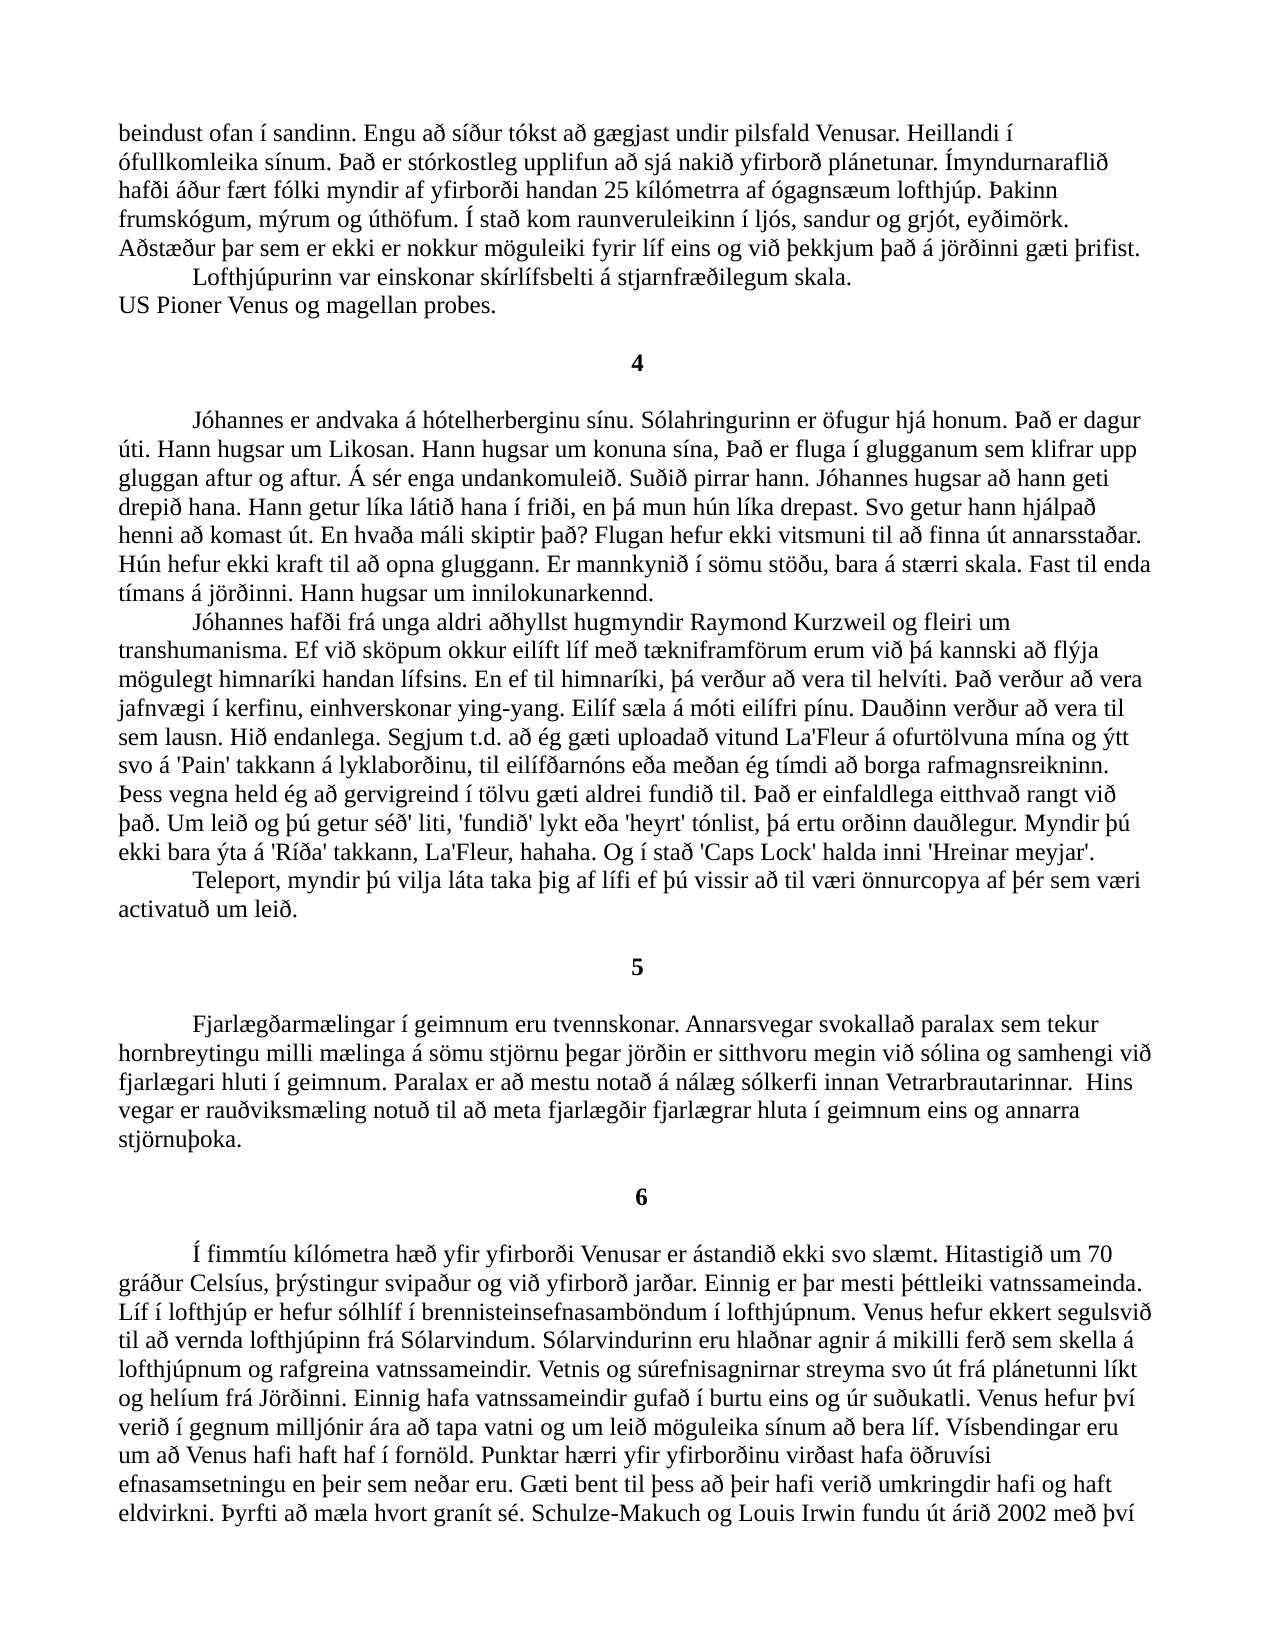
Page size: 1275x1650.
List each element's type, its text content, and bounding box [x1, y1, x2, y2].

text US Pioner Venus og magellan probes. [118, 291, 1157, 319]
text Teleport, myndir þú vilja láta taka þig af lífi ef þú vissir að til væri önnurcopya af þér sem væri activatuð um leið. [118, 866, 1157, 923]
text 5 [118, 952, 1157, 981]
text 6 [118, 1182, 1157, 1211]
text 4 [118, 348, 1157, 377]
text Í fimmtíu kílómetra hæð yfir yfirborði Venusar er ástandið ekki svo slæmt. Hitastigið um 70 gráður Celsíus, þrýstingur svipaður og við yfirborð jarðar. Einnig er þar mesti þéttleiki vatnssameinda. Líf í lofthjúp er hefur sólhlíf í brennisteinsefnasamböndum í lofthjúpnum. Venus hefur ekkert segulsvið til að vernda lofthjúpinn frá Sólarvindum. Sólarvindurinn eru hlaðnar agnir á mikilli ferð sem skella á lofthjúpnum og rafgreina vatnssameindir. Vetnis og súrefnisagnirnar streyma svo út frá plánetunni líkt og helíum frá Jörðinni. Einnig hafa vatnssameindir gufað í burtu eins og úr suðukatli. Venus hefur því verið í gegnum milljónir ára að tapa vatni og um leið möguleika sínum að bera líf. Vísbendingar eru um að Venus hafi haft haf í fornöld. Punktar hærri yfir yfirborðinu virðast hafa öðruvísi efnasamsetningu en þeir sem neðar eru. Gæti bent til þess að þeir hafi verið umkringdir hafi og haft eldvirkni. Þyrfti að mæla hvort granít sé. Schulze-Makuch og Louis Irwin fundu út árið 2002 með því [118, 1239, 1157, 1527]
text Lofthjúpurinn var einskonar skírlífsbelti á stjarnfræðilegum skala. [118, 262, 1157, 291]
text Jóhannes hafði frá unga aldri aðhyllst hugmyndir Raymond Kurzweil og fleiri um transhumanisma. Ef við sköpum okkur eilíft líf með tækniframförum erum við þá kannski að flýja mögulegt himnaríki handan lífsins. En ef til himnaríki, þá verður að vera til helvíti. Það verður að vera jafnvægi í kerfinu, einhverskonar ying-yang. Eilíf sæla á móti eilífri pínu. Dauðinn verður að vera til sem lausn. Hið endanlega. Segjum t.d. að ég gæti uploadað vitund La'Fleur á ofurtölvuna mína og ýtt svo á 'Pain' takkann á lyklaborðinu, til eilífðarnóns eða meðan ég tímdi að borga rafmagnsreikninn. Þess vegna held ég að gervigreind í tölvu gæti aldrei fundið til. Það er einfaldlega eitthvað rangt við það. Um leið og þú getur séð' liti, 'fundið' lykt eða 'heyrt' tónlist, þá ertu orðinn dauðlegur. Myndir þú ekki bara ýta á 'Ríða' takkann, La'Fleur, hahaha. Og í stað 'Caps Lock' halda inni 'Hreinar meyjar'. [118, 607, 1157, 866]
text beindust ofan í sandinn. Engu að síður tókst að gægjast undir pilsfald Venusar. Heillandi í ófullkomleika sínum. Það er stórkostleg upplifun að sjá nakið yfirborð plánetunar. Ímyndurnaraflið hafði áður fært fólki myndir af yfirborði handan 25 kílómetrra af ógagnsæum lofthjúp. Þakinn frumskógum, mýrum og úthöfum. Í stað kom raunveruleikinn í ljós, sandur og grjót, eyðimörk. Aðstæður þar sem er ekki er nokkur möguleiki fyrir líf eins og við þekkjum það á jörðinni gæti þrifist. [118, 118, 1157, 262]
text Jóhannes er andvaka á hótelherberginu sínu. Sólahringurinn er öfugur hjá honum. Það er dagur úti. Hann hugsar um Likosan. Hann hugsar um konuna sína, Það er fluga í glugganum sem klifrar upp gluggan aftur og aftur. Á sér enga undankomuleið. Suðið pirrar hann. Jóhannes hugsar að hann geti drepið hana. Hann getur líka látið hana í friði, en þá mun hún líka drepast. Svo getur hann hjálpað henni að komast út. En hvaða máli skiptir það? Flugan hefur ekki vitsmuni til að finna út annarsstaðar. Hún hefur ekki kraft til að opna gluggann. Er mannkynið í sömu stöðu, bara á stærri skala. Fast til enda tímans á jörðinni. Hann hugsar um innilokunarkennd. [118, 406, 1157, 607]
text Fjarlægðarmælingar í geimnum eru tvennskonar. Annarsvegar svokallað paralax sem tekur hornbreytingu milli mælinga á sömu stjörnu þegar jörðin er sitthvoru megin við sólina og samhengi við fjarlægari hluti í geimnum. Paralax er að mestu notað á nálæg sólkerfi innan Vetrarbrautarinnar. Hins vegar er rauðviksmæling notuð til að meta fjarlægðir fjarlægrar hluta í geimnum eins og annarra stjörnuþoka. [118, 1009, 1157, 1153]
